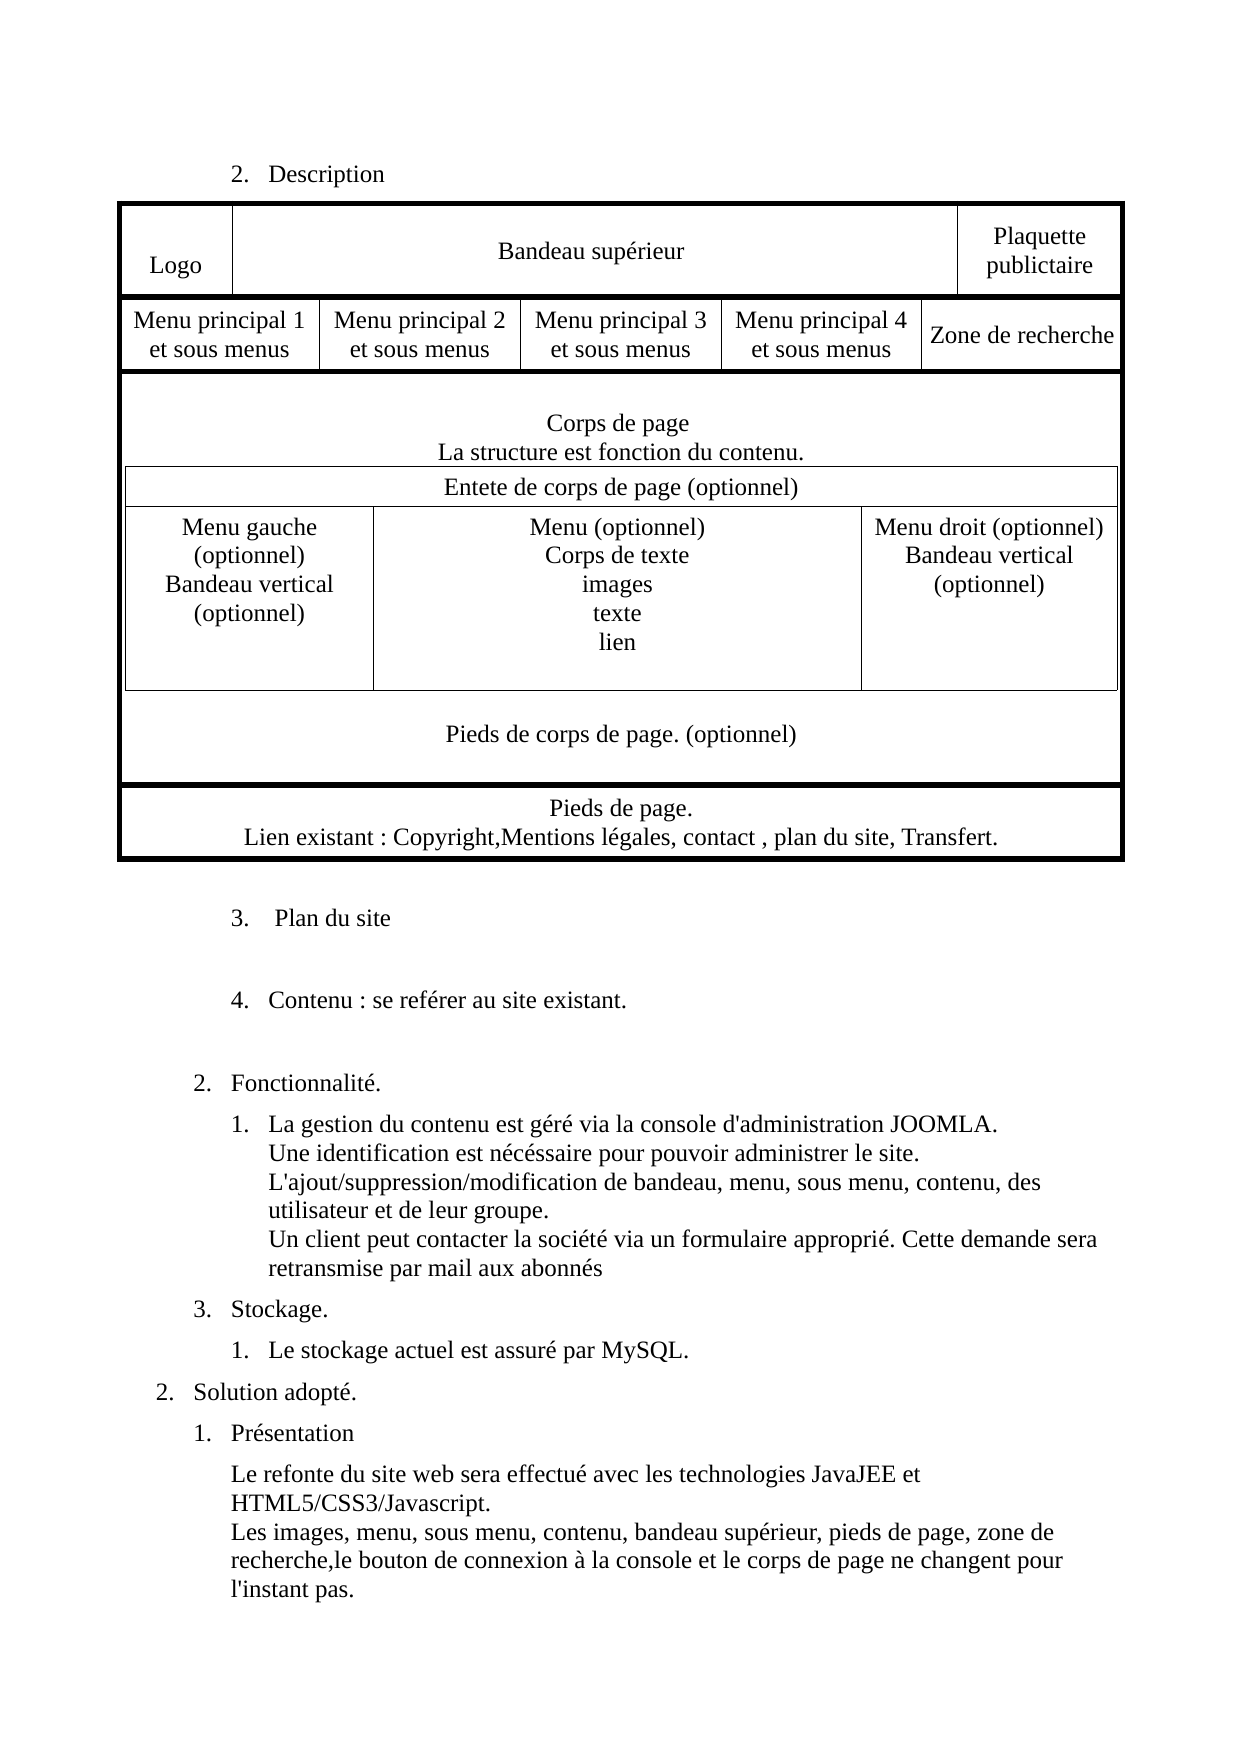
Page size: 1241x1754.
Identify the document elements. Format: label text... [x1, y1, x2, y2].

table_cell Menu droit (optionnel) Bandeau vertical (optionnel) [862, 507, 1117, 690]
table_cell Menu principal 2 et sous menus [320, 300, 520, 368]
list Plan du site [231, 903, 1122, 932]
table_cell Menu principal 3 et sous menus [521, 300, 721, 368]
table_header Logo [122, 206, 232, 294]
list Contenu : se reférer au site existant. [231, 985, 1122, 1014]
table_header Entete de corps de page (optionnel) [126, 467, 1117, 506]
table_cell Pieds de page. Lien existant : Copyright,Mentions légales, contact , plan du site, Transfert. [122, 788, 1120, 856]
table_cell Corps de page La structure est fonction du contenu. Pieds de corps de page. (optionnel) [122, 374, 1120, 782]
list Stockage. [193, 1294, 1122, 1323]
list Description [231, 159, 1122, 188]
list Le stockage actuel est assuré par MySQL. [231, 1335, 1122, 1364]
list Le refonte du site web sera effectué avec les technologies JavaJEE et HTML5/CSS3/Javascript. Les images, menu, sous menu, contenu, bandeau supérieur, pieds de page, zone de recherche,le bouton de connexion à la console et le corps de page ne changent pour l'instant pas. [193, 1459, 1122, 1603]
table_cell Menu principal 1 et sous menus [122, 300, 319, 368]
list Solution adopté. [156, 1377, 1122, 1405]
list La gestion du contenu est géré via la console d'administration JOOMLA. Une identification est nécéssaire pour pouvoir administrer le site. L'ajout/suppression/modification de bandeau, menu, sous menu, contenu, des utilisateur et de leur groupe. Un client peut contacter la société via un formulaire approprié. Cette demande sera retransmise par mail aux abonnés [231, 1109, 1122, 1282]
table_cell Zone de recherche [922, 300, 1120, 368]
table_cell Menu gauche (optionnel) Bandeau vertical (optionnel) [126, 507, 373, 690]
table_cell Menu (optionnel) Corps de texte images texte lien [374, 507, 861, 690]
table_header Bandeau supérieur [233, 206, 957, 294]
table_header Plaquette publictaire [958, 206, 1120, 294]
list Présentation [193, 1418, 1122, 1447]
table_cell Menu principal 4 et sous menus [722, 300, 921, 368]
list Fonctionnalité. [193, 1068, 1122, 1097]
